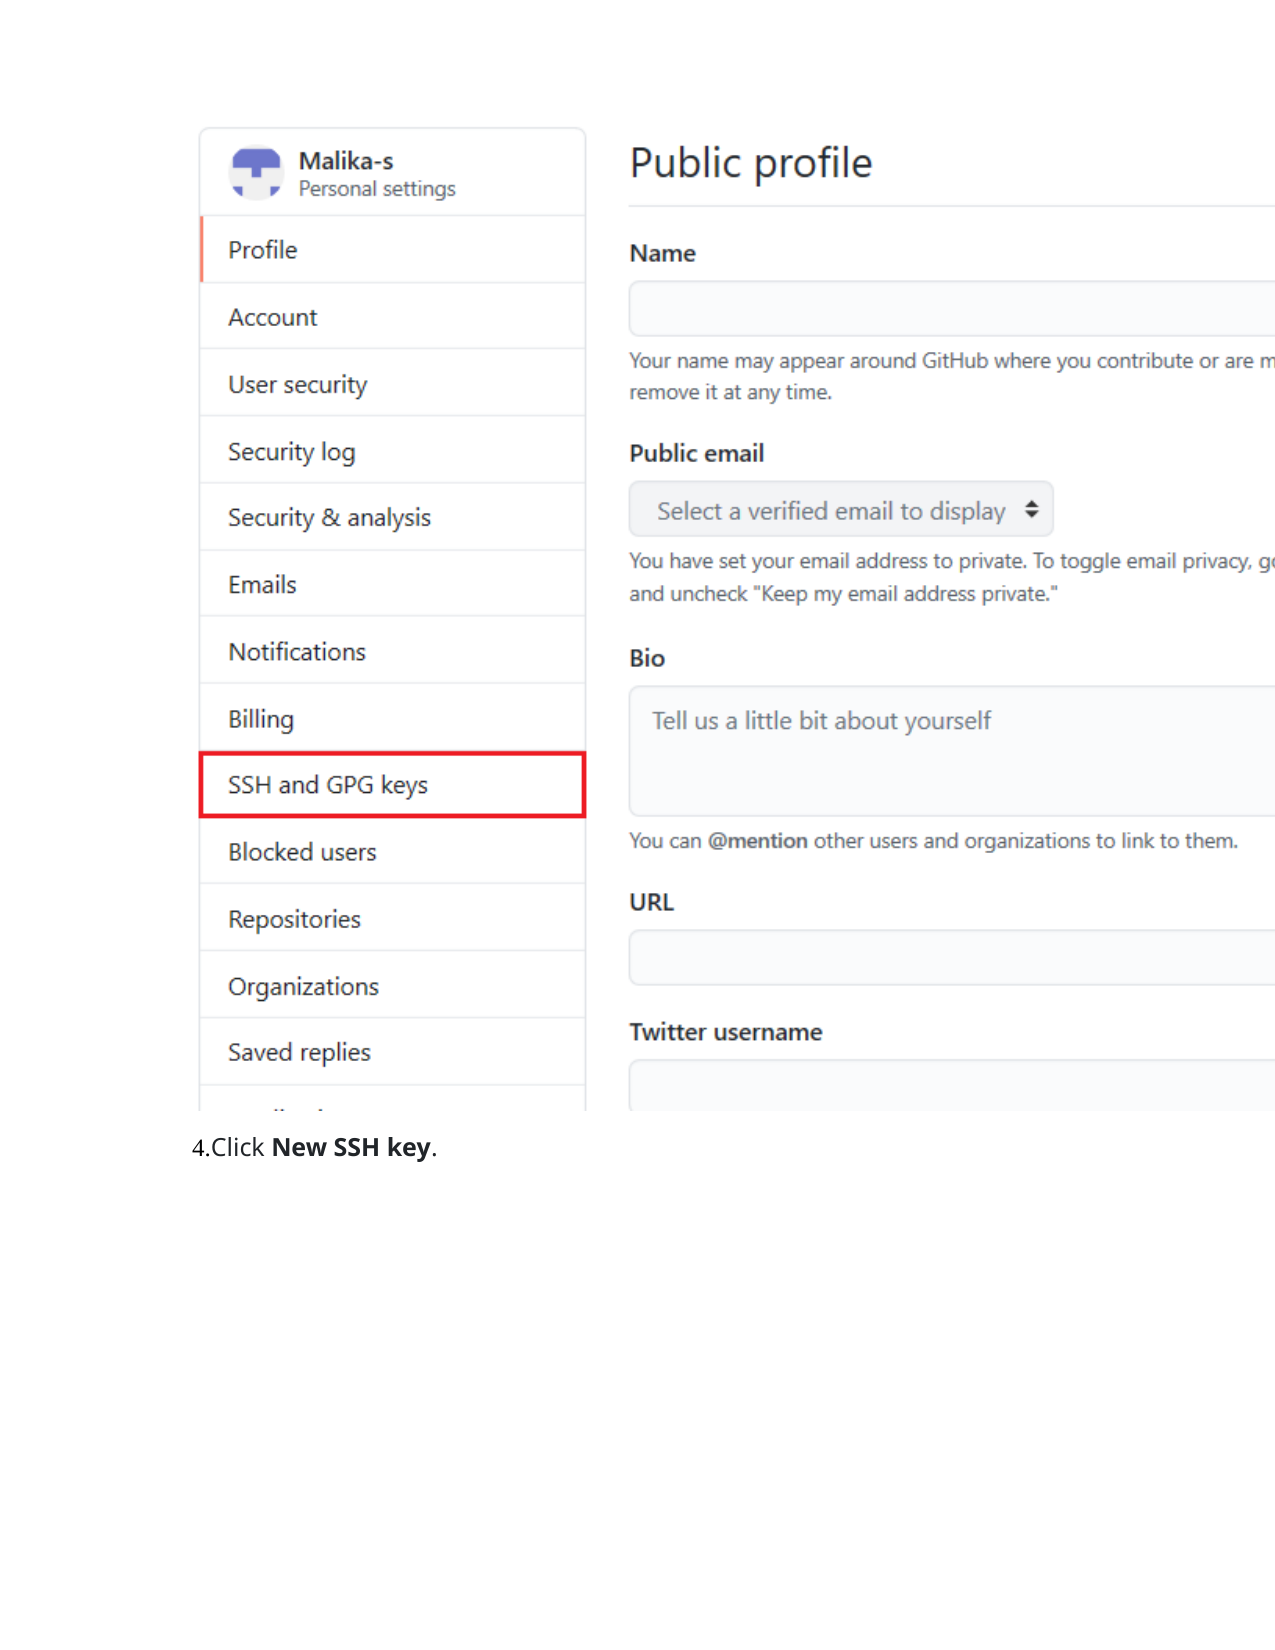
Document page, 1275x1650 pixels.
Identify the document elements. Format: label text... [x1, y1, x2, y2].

picture [191, 118, 1275, 1111]
list Click New SSH key. [118, 1129, 1157, 1163]
